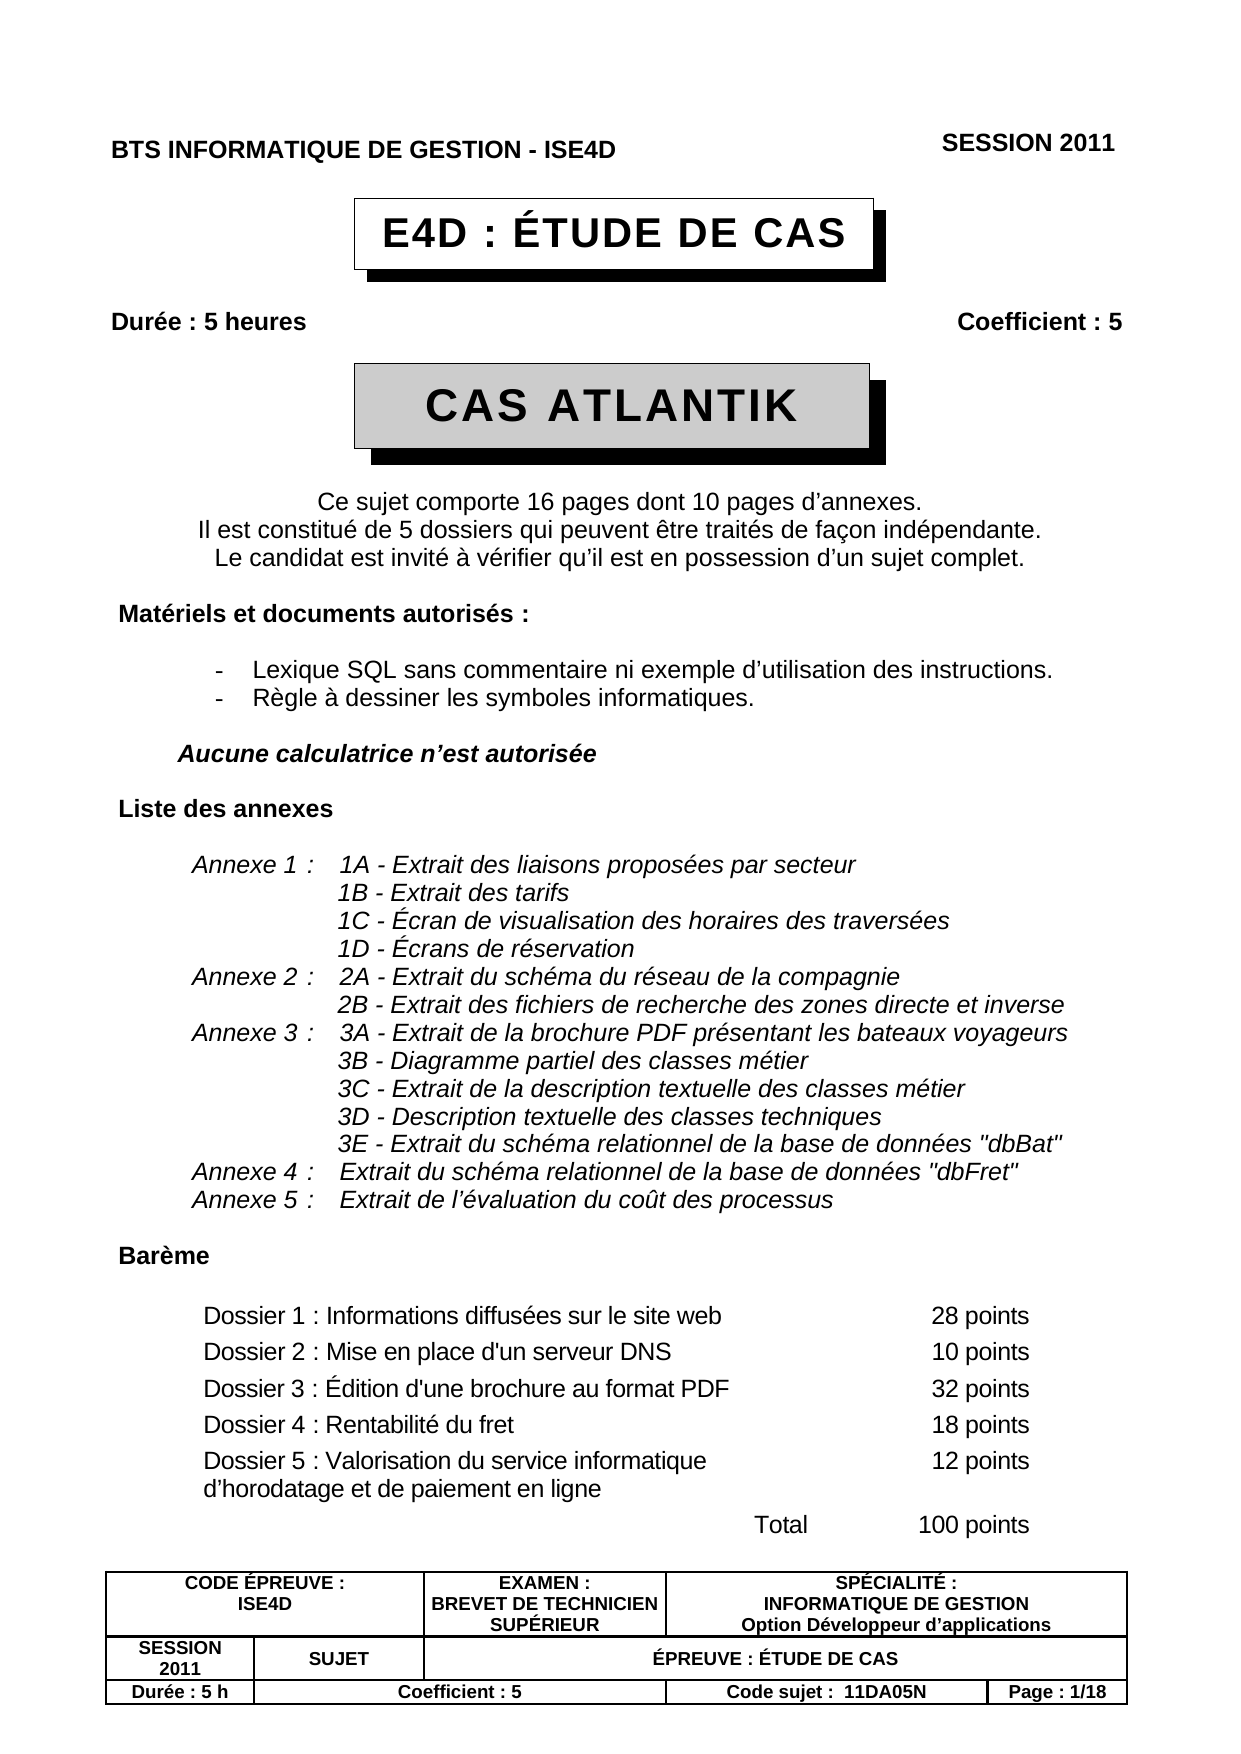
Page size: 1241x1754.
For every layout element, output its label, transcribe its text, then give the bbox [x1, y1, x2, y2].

table_cell 18 points [845, 1407, 1037, 1443]
table_cell 10 points [845, 1334, 1037, 1370]
list Lexique SQL sans commentaire ni exemple d’utilisation des instructions. [215, 656, 1122, 683]
text 1C - Écran de visualisation des horaires des traversées [337, 907, 1122, 935]
table_header SESSION 2011 [635, 129, 1122, 170]
table_cell Dossier 5 : Valorisation du service informatique d’horodatage et de paiement en ligne [203, 1443, 845, 1507]
table_header Durée : 5 heures [111, 308, 649, 335]
table_cell 32 points [845, 1370, 1037, 1407]
text Ce sujet comporte 16 pages dont 10 pages d’annexes. [118, 488, 1122, 516]
text 3E - Extrait du schéma relationnel de la base de données "dbBat" [337, 1130, 1122, 1158]
text Matériels et documents autorisés : [118, 600, 1122, 628]
table_cell Total [203, 1507, 845, 1543]
table_cell 12 points [845, 1443, 1037, 1507]
text Annexe 5 : Extrait de l’évaluation du coût des processus [192, 1186, 1122, 1214]
table_cell Dossier 2 : Mise en place d'un serveur DNS [203, 1334, 845, 1370]
text Annexe 3 : 3A - Extrait de la brochure PDF présentant les bateaux voyageurs [192, 1019, 1122, 1047]
text 3C - Extrait de la description textuelle des classes métier [337, 1074, 1122, 1102]
list Règle à dessiner les symboles informatiques. [215, 683, 1122, 712]
table_header Dossier 1 : Informations diffusées sur le site web [203, 1298, 845, 1334]
text Liste des annexes [118, 795, 1122, 823]
text 3B - Diagramme partiel des classes métier [337, 1047, 1122, 1074]
text 1D - Écrans de réservation [337, 935, 1122, 963]
table_header Coefficient : 5 [650, 308, 1122, 335]
text CAS ATLANTIK [355, 364, 869, 448]
text Annexe 4 : Extrait du schéma relationnel de la base de données "dbFret" [192, 1158, 1122, 1186]
subtitle Barème [118, 1242, 1122, 1270]
text Le candidat est invité à vérifier qu’il est en possession d’un sujet complet. [118, 544, 1122, 572]
table_cell Dossier 3 : Édition d'une brochure au format PDF [203, 1370, 845, 1407]
text Annexe 1 : 1A - Extrait des liaisons proposées par secteur [192, 851, 1122, 879]
text 1B - Extrait des tarifs [337, 879, 1122, 907]
text Aucune calculatrice n’est autorisée [177, 739, 1122, 767]
text E4D : Étude de cas [355, 199, 873, 269]
table_cell 100 points [845, 1507, 1037, 1543]
text 3D - Description textuelle des classes techniques [337, 1102, 1122, 1130]
table_cell Dossier 4 : Rentabilité du fret [203, 1407, 845, 1443]
table_header 28 points [845, 1298, 1037, 1334]
text 2B - Extrait des fichiers de recherche des zones directe et inverse [337, 991, 1122, 1019]
table_header BTS INFORMATIQUE DE GESTION - ISE4D [111, 129, 635, 170]
text Annexe 2 : 2A - Extrait du schéma du réseau de la compagnie [192, 963, 1122, 991]
text Il est constitué de 5 dossiers qui peuvent être traités de façon indépendante. [118, 516, 1122, 544]
